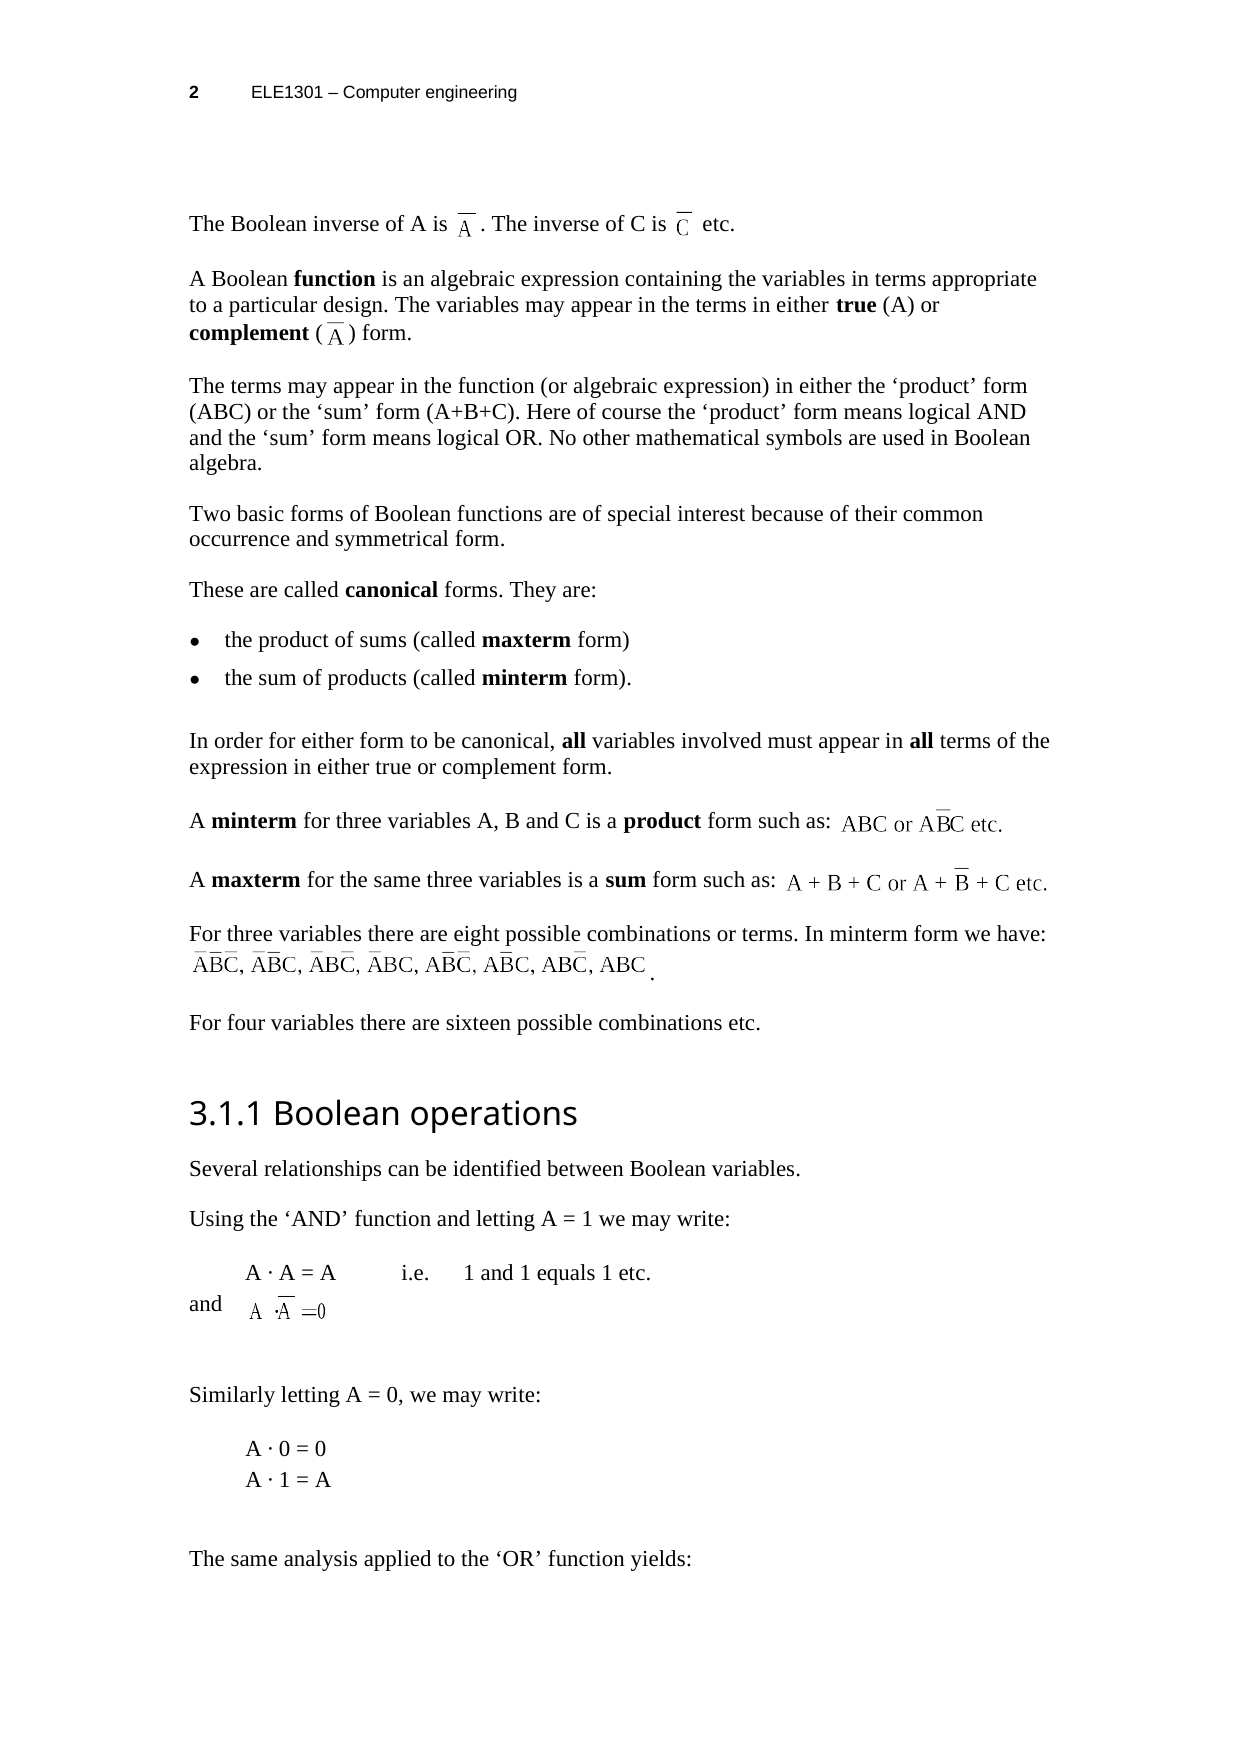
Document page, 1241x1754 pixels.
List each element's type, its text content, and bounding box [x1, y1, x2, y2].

text Using the ‘AND’ function and letting A = 1 we may write: [189, 1206, 1051, 1232]
text These are called canonical forms. They are: [189, 577, 1051, 602]
text The Boolean inverse of A is . The inverse of C is etc. [189, 207, 1051, 241]
table_header [189, 1257, 245, 1288]
table_cell [189, 1464, 245, 1495]
table_cell [401, 1288, 463, 1332]
table_cell and [189, 1288, 245, 1332]
table_cell A ∙ 1 = A [245, 1464, 455, 1495]
text For four variables there are sixteen possible combinations etc. [189, 1010, 1051, 1036]
table_header A ∙ A = A [245, 1257, 401, 1288]
text The terms may appear in the function (or algebraic expression) in either the ‘product’ form (ABC) or the ‘sum’ form (A+B+C). Here of course the ‘product’ form means logical AND and the ‘sum’ form means logical OR. No other mathematical symbols are used in Boolean algebra. [189, 373, 1051, 476]
text A minterm for three variables A, B and C is a product form such as: [189, 804, 1051, 838]
table_header i.e. [401, 1257, 463, 1288]
subtitle Boolean operations [189, 1090, 1051, 1135]
text The same analysis applied to the ‘OR’ function yields: [189, 1546, 1051, 1571]
text Two basic forms of Boolean functions are of special interest because of their common occurrence and symmetrical form. [189, 501, 1051, 552]
text Similarly letting A = 0, we may write: [189, 1382, 1051, 1408]
text A Boolean function is an algebraic expression containing the variables in terms appropriate to a particular design. The variables may appear in the terms in either true (A) or complement () form. [189, 266, 1051, 348]
text For three variables there are eight possible combinations or terms. In minterm form we have: . [189, 921, 1051, 985]
list the sum of products (called minterm form). [189, 665, 1051, 716]
table_header [189, 1433, 245, 1464]
text In order for either form to be canonical, all variables involved must appear in all terms of the expression in either true or complement form. [189, 728, 1051, 779]
table_header A ∙ 0 = 0 [245, 1433, 455, 1464]
list the product of sums (called maxterm form) [189, 627, 1051, 653]
text Several relationships can be identified between Boolean variables. [189, 1156, 1051, 1181]
table_cell [245, 1288, 401, 1332]
table_header 1 and 1 equals 1 etc. [463, 1257, 785, 1288]
text A maxterm for the same three variables is a sum form such as: [189, 863, 1051, 896]
table_cell [463, 1288, 785, 1332]
